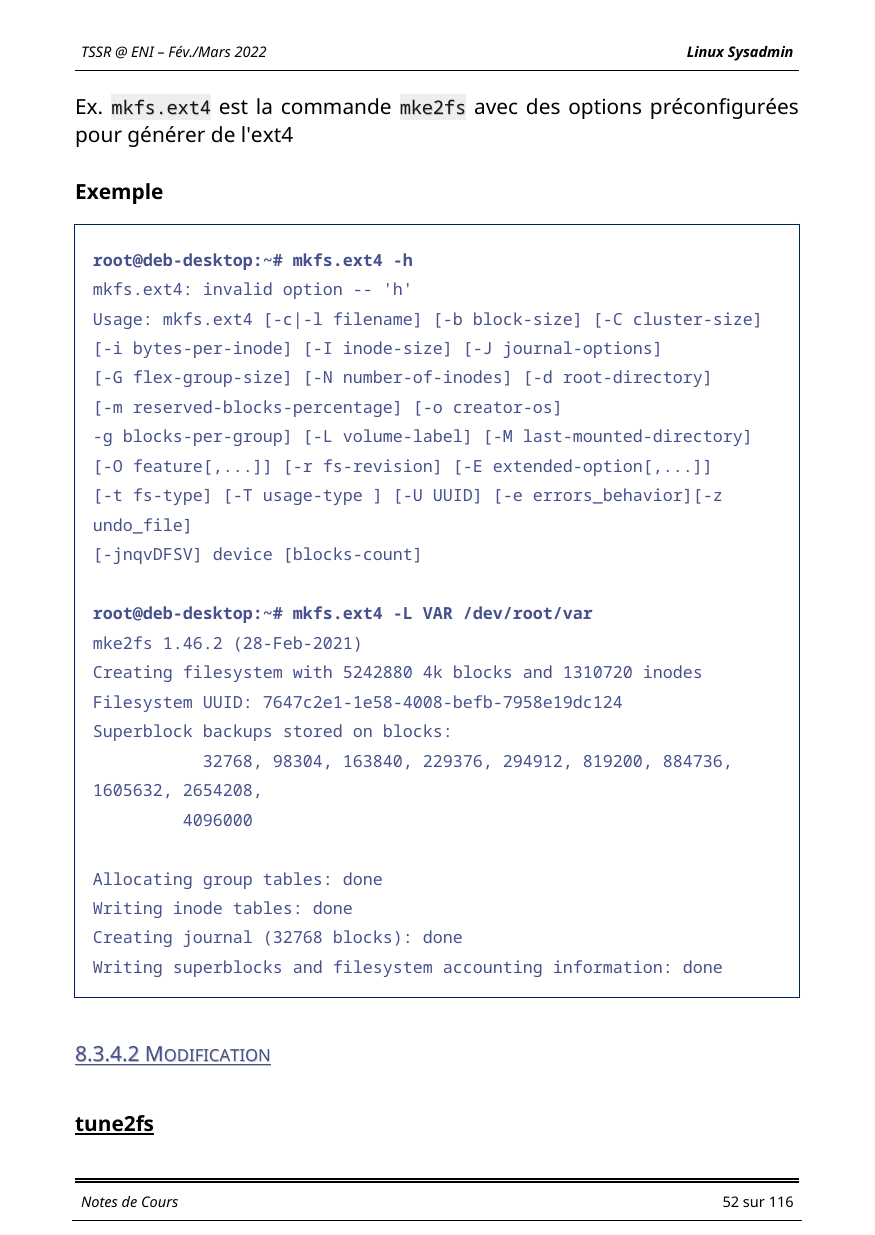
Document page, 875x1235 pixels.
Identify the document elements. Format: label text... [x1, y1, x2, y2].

text root@deb-desktop:~# mkfs.ext4 -h [75, 225, 799, 253]
text Creating journal (32768 blocks): done [75, 902, 799, 931]
text Ex. mkfs.ext4 est la commande mke2fs avec des options préconfigurées pour générer de l'ext4 [75, 92, 799, 149]
text [-G flex-group-size] [-N number-of-inodes] [-d root-directory] [75, 342, 799, 371]
text 4096000 [75, 784, 799, 832]
text mke2fs 1.46.2 (28-Feb-2021) [75, 607, 799, 636]
text Writing inode tables: done [75, 872, 799, 902]
text 8.3.4.2 Modification [75, 1039, 799, 1068]
text -g blocks-per-group] [-L volume-label] [-M last-mounted-directory] [75, 401, 799, 430]
text Allocating group tables: done [75, 843, 799, 872]
text 32768, 98304, 163840, 229376, 294912, 819200, 884736, 1605632, 2654208, [75, 725, 799, 784]
text Usage: mkfs.ext4 [-c|-l filename] [-b block-size] [-C cluster-size] [75, 283, 799, 312]
text [-jnqvDFSV] device [blocks-count] [75, 518, 799, 567]
text [-i bytes-per-inode] [-I inode-size] [-J journal-options] [75, 312, 799, 342]
text [-m reserved-blocks-percentage] [-o creator-os] [75, 371, 799, 401]
text Filesystem UUID: 7647c2e1-1e58-4008-befb-7958e19dc124 [75, 666, 799, 695]
text Superblock backups stored on blocks: [75, 695, 799, 725]
text [-O feature[,...]] [-r fs-revision] [-E extended-option[,...]] [75, 430, 799, 459]
text Writing superblocks and filesystem accounting information: done [75, 931, 799, 997]
text Exemple [75, 177, 799, 206]
text root@deb-desktop:~# mkfs.ext4 -L VAR /dev/root/var [75, 577, 799, 607]
text [-t fs-type] [-T usage-type ] [-U UUID] [-e errors_behavior][-z undo_file] [75, 459, 799, 518]
text mkfs.ext4: invalid option -- 'h' [75, 253, 799, 283]
text Creating filesystem with 5242880 4k blocks and 1310720 inodes [75, 636, 799, 666]
text tune2fs [75, 1109, 799, 1138]
